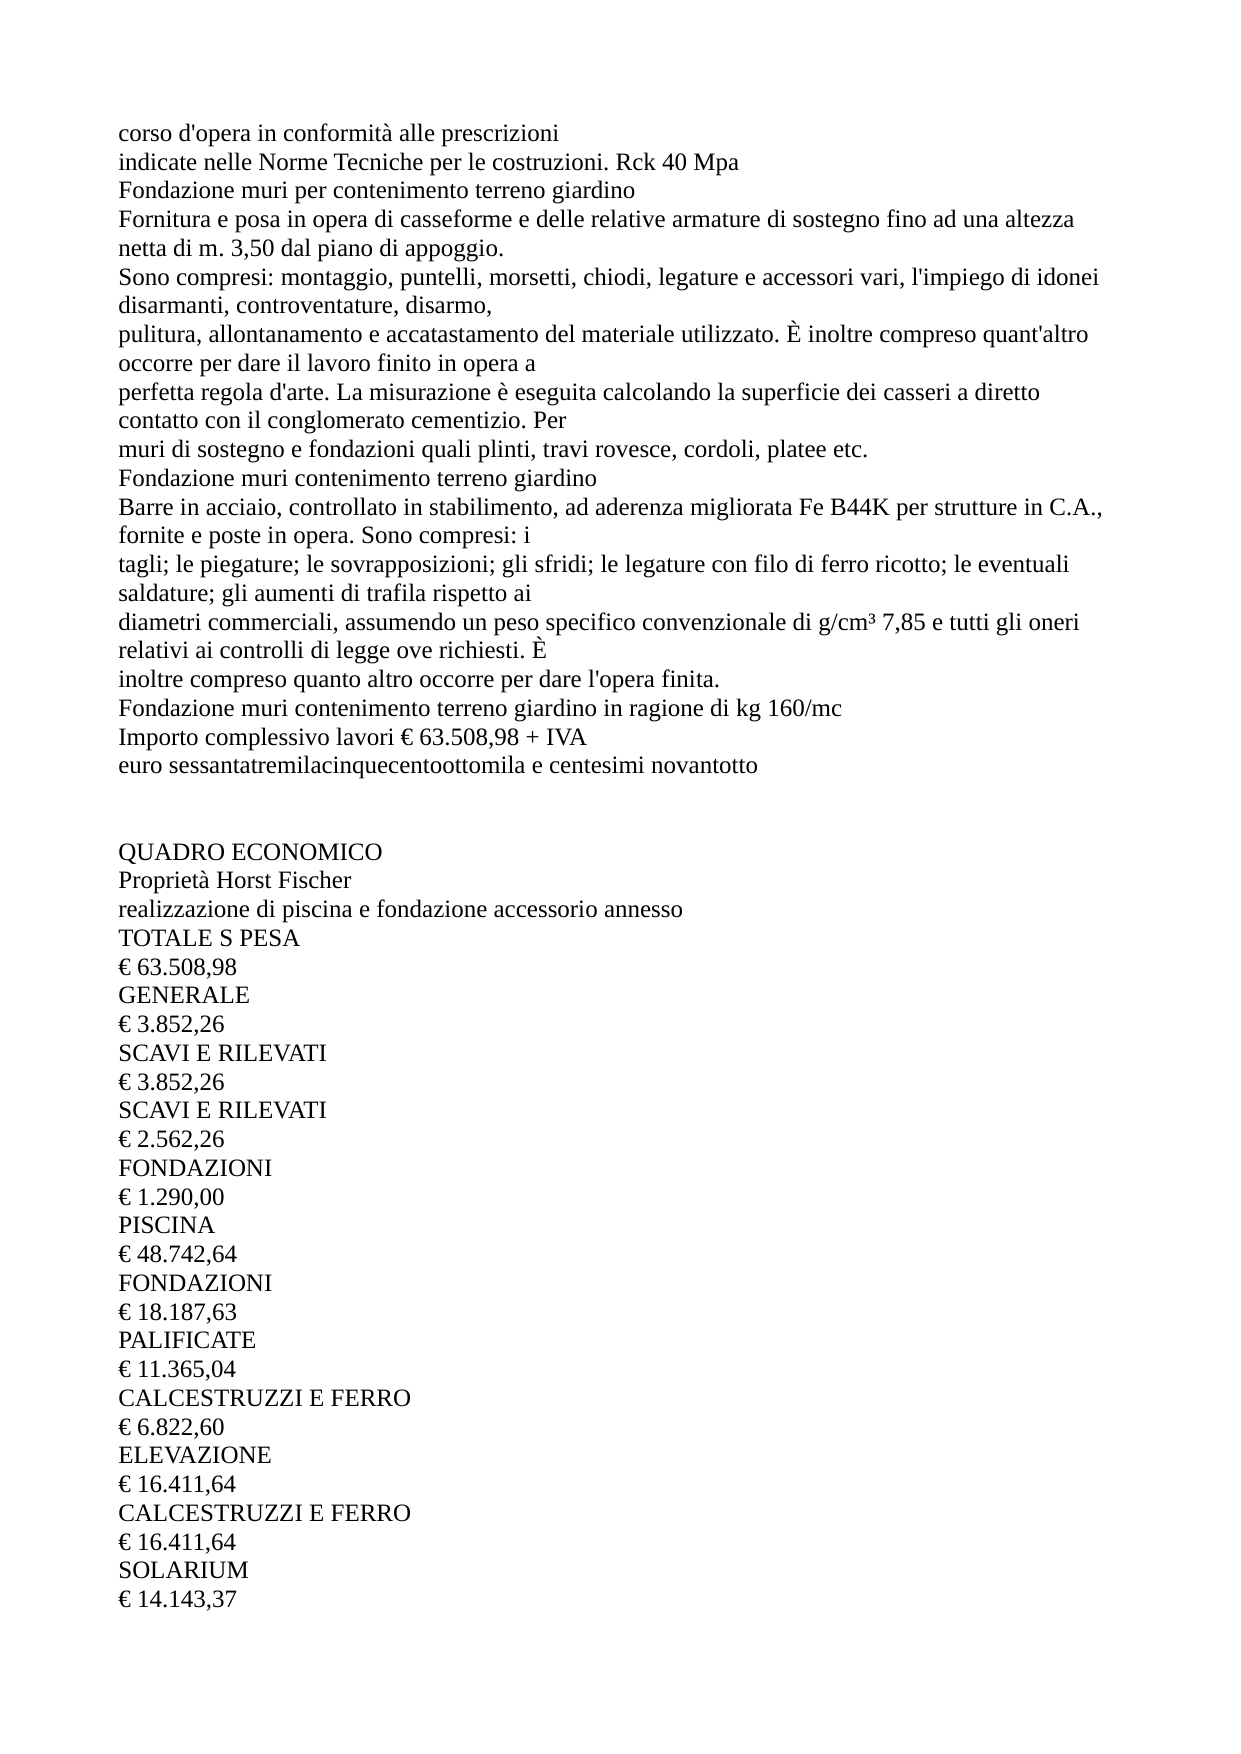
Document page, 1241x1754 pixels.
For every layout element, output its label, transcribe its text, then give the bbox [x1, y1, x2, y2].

text € 2.562,26 [118, 1124, 1122, 1153]
text SCAVI E RILEVATI [118, 1096, 1122, 1124]
text SOLARIUM [118, 1556, 1122, 1584]
text muri di sostegno e fondazioni quali plinti, travi rovesce, cordoli, platee etc. [118, 434, 1122, 463]
text indicate nelle Norme Tecniche per le costruzioni. Rck 40 Mpa [118, 147, 1122, 176]
text Barre in acciaio, controllato in stabilimento, ad aderenza migliorata Fe B44K per strutture in C.A., fornite e poste in opera. Sono compresi: i [118, 492, 1122, 549]
text € 16.411,64 [118, 1469, 1122, 1498]
text diametri commerciali, assumendo un peso specifico convenzionale di g/cm³ 7,85 e tutti gli oneri relativi ai controlli di legge ove richiesti. È [118, 607, 1122, 664]
text Proprietà Horst Fischer [118, 866, 1122, 894]
text € 48.742,64 [118, 1239, 1122, 1268]
text corso d'opera in conformità alle prescrizioni [118, 118, 1122, 147]
text PISCINA [118, 1211, 1122, 1239]
text Importo complessivo lavori € 63.508,98 + IVA [118, 722, 1122, 751]
text tagli; le piegature; le sovrapposizioni; gli sfridi; le legature con filo di ferro ricotto; le eventuali saldature; gli aumenti di trafila rispetto ai [118, 549, 1122, 607]
text € 18.187,63 [118, 1297, 1122, 1326]
text SCAVI E RILEVATI [118, 1038, 1122, 1067]
text € 14.143,37 [118, 1584, 1122, 1613]
text ELEVAZIONE [118, 1441, 1122, 1469]
text perfetta regola d'arte. La misurazione è eseguita calcolando la superficie dei casseri a diretto contatto con il conglomerato cementizio. Per [118, 377, 1122, 434]
text Fondazione muri contenimento terreno giardino [118, 463, 1122, 492]
text € 11.365,04 [118, 1354, 1122, 1383]
text € 6.822,60 [118, 1412, 1122, 1441]
text TOTALE S PESA [118, 923, 1122, 952]
text euro sessantatremilacinquecentoottomila e centesimi novantotto [118, 751, 1122, 779]
text € 1.290,00 [118, 1182, 1122, 1211]
text € 16.411,64 [118, 1527, 1122, 1556]
text inoltre compreso quanto altro occorre per dare l'opera finita. [118, 664, 1122, 693]
text € 3.852,26 [118, 1067, 1122, 1096]
text Fornitura e posa in opera di casseforme e delle relative armature di sostegno fino ad una altezza netta di m. 3,50 dal piano di appoggio. [118, 204, 1122, 262]
text QUADRO ECONOMICO [118, 837, 1122, 866]
text CALCESTRUZZI E FERRO [118, 1383, 1122, 1412]
text € 63.508,98 [118, 952, 1122, 981]
text Fondazione muri contenimento terreno giardino in ragione di kg 160/mc [118, 693, 1122, 722]
text € 3.852,26 [118, 1009, 1122, 1038]
text realizzazione di piscina e fondazione accessorio annesso [118, 894, 1122, 923]
text Sono compresi: montaggio, puntelli, morsetti, chiodi, legature e accessori vari, l'impiego di idonei disarmanti, controventature, disarmo, [118, 262, 1122, 319]
text PALIFICATE [118, 1326, 1122, 1354]
text Fondazione muri per contenimento terreno giardino [118, 176, 1122, 204]
text GENERALE [118, 981, 1122, 1009]
text pulitura, allontanamento e accatastamento del materiale utilizzato. È inoltre compreso quant'altro occorre per dare il lavoro finito in opera a [118, 319, 1122, 377]
text FONDAZIONI [118, 1268, 1122, 1297]
text FONDAZIONI [118, 1153, 1122, 1182]
text CALCESTRUZZI E FERRO [118, 1498, 1122, 1527]
